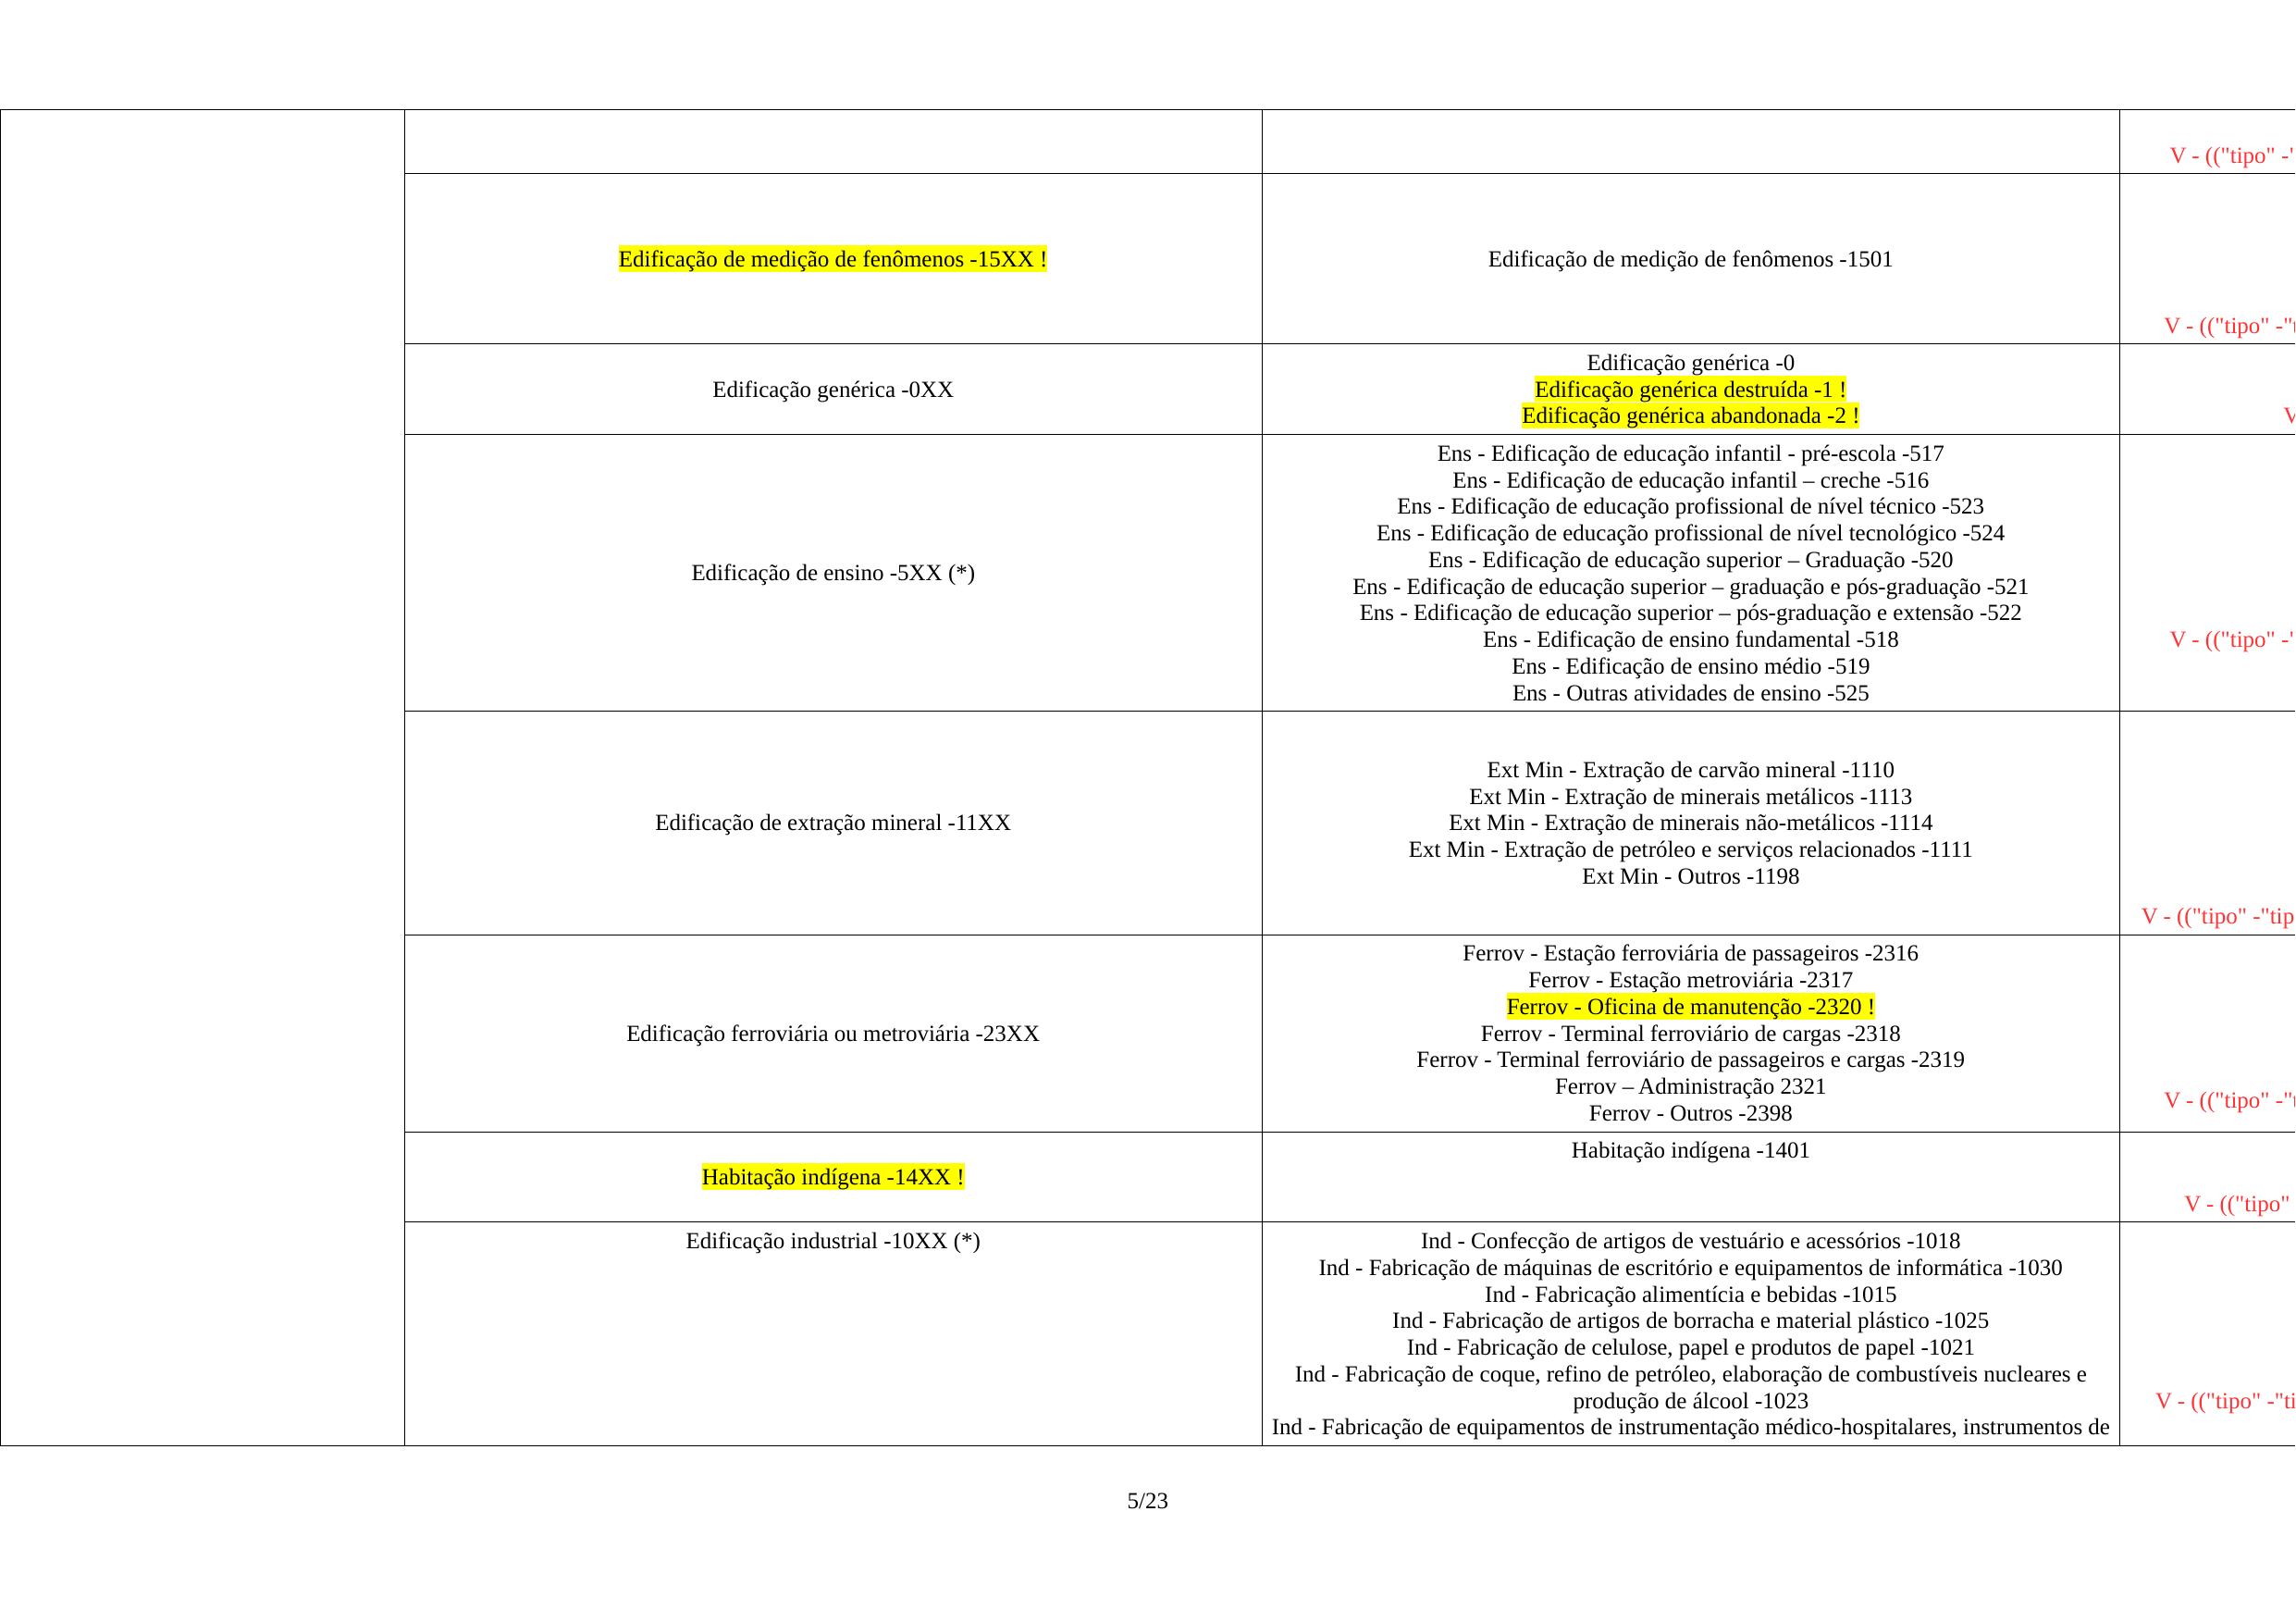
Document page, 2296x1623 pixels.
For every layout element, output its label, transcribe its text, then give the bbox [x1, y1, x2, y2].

table_cell Alvenaria -1 Concreto -2 Madeira -5 Metal -3 V - (("tipo" -"tipo" %100)/100) in (2) and not ("material_construcao" in (1,2,3,5)) [2120, 110, 2295, 173]
table_cell Edificação ferroviária ou metroviária -23XX [405, 935, 1262, 1131]
table_cell Ens - Edificação de educação infantil - pré-escola -517 Ens - Edificação de educação infantil – creche -516 Ens - Edificação de educação profissional de nível técnico -523 Ens - Edificação de educação profissional de nível tecnológico -524 Ens - Edificação de educação superior – Graduação -520 Ens - Edificação de educação superior – graduação e pós-graduação -521 Ens - Edificação de educação superior – pós-graduação e extensão -522 Ens - Edificação de ensino fundamental -518 Ens - Edificação de ensino médio -519 Ens - Outras atividades de ensino -525 [1263, 435, 2119, 711]
table_cell Desconhecido -0 V - ("tipo" in (0,1) and not ("material_construcao" in (0)) [2120, 344, 2295, 434]
table_cell Habitação indígena -1401 [1263, 1133, 2119, 1221]
table_cell Edificação genérica -0 Edificação genérica destruída -1 ! Edificação genérica abandonada -2 ! [1263, 344, 2119, 434]
table_cell Alvenaria -1 Concreto -2 Madeira -5 Metal -3 V - (("tipo" -"tipo" %100)/100) in (23) and not ("material_construcao" in (1,2,3,5)) [2120, 935, 2295, 1131]
table_cell Habitação indígena -14XX ! [405, 1133, 1262, 1221]
table_cell A ser preenchido V - ("tipo" in (801,803,804,805,807,1212,2208,2209) or (("tipo" -"tipo" %100)/100) in (5,6,7,9,10,13,17,20,21,25) and tipo not in (999)) and ("nome" is NULL or "nome" = '') V - (("tipo" %100) in (98)) and ("nome" is NULL or "nome" = '') V - "material_construcao" in (95,98) and ("nome" is NULL or "nome" = '') [1, 110, 404, 1445]
table_cell Alvenaria -1 Concreto -2 Madeira -5 Metal -3 Outros -98 Rocha -4 V - (("tipo" -"tipo" %100)/100) in (11) and not ("material_construcao" in (1,2,3,4,5,98)) [2120, 712, 2295, 935]
table_cell [405, 110, 1262, 173]
table_cell Edificação de extração mineral -11XX [405, 712, 1262, 935]
table_cell Alvenaria -1 Concreto -2 Madeira -5 Metal -3 V - (("tipo" -"tipo" %100)/100) in (15) and not ("material_construcao" in (1,2,3,5)) [2120, 174, 2295, 343]
table_cell Edificação de medição de fenômenos -1501 [1263, 174, 2119, 343]
table_cell Edificação de medição de fenômenos -15XX ! [405, 174, 1262, 343]
table_cell Edificação industrial -10XX (*) [405, 1222, 1262, 1445]
table_cell Ext Min - Extração de carvão mineral -1110 Ext Min - Extração de minerais metálicos -1113 Ext Min - Extração de minerais não-metálicos -1114 Ext Min - Extração de petróleo e serviços relacionados -1111 Ext Min - Outros -1198 [1263, 712, 2119, 935]
table_cell Ferrov - Estação ferroviária de passageiros -2316 Ferrov - Estação metroviária -2317 Ferrov - Oficina de manutenção -2320 ! Ferrov - Terminal ferroviário de cargas -2318 Ferrov - Terminal ferroviário de passageiros e cargas -2319 Ferrov – Administração 2321 Ferrov - Outros -2398 [1263, 935, 2119, 1131]
table_cell Alvenaria -1 Concreto -2 Madeira -5 Metal -3 V - (("tipo" -"tipo" %100)/100) in (5) and not ("material_construcao" in (1,2,3,5)) [2120, 435, 2295, 711]
table_cell Ind - Confecção de artigos de vestuário e acessórios -1018 Ind - Fabricação de máquinas de escritório e equipamentos de informática -1030 Ind - Fabricação alimentícia e bebidas -1015 Ind - Fabricação de artigos de borracha e material plástico -1025 Ind - Fabricação de celulose, papel e produtos de papel -1021 Ind - Fabricação de coque, refino de petróleo, elaboração de combustíveis nucleares e produção de álcool -1023 Ind - Fabricação de equipamentos de instrumentação médico-hospitalares, instrumentos de [1263, 1222, 2119, 1445]
table_cell Não aplicável -97 V - (("tipo" -"tipo" %100)/100) in (14) and not ("material_construcao" in (97)) [2120, 1133, 2295, 1221]
table_cell Edificação de ensino -5XX (*) [405, 435, 1262, 711]
table_cell Alvenaria -1 Concreto -2 Madeira -5 Metal -3 Rocha -4 V - (("tipo" -"tipo" %100)/100) in (10) and not ("material_construcao" in (1,2,3,4,5)) [2120, 1222, 2295, 1445]
table_cell Edificação genérica -0XX [405, 344, 1262, 434]
table_cell [1263, 110, 2119, 173]
